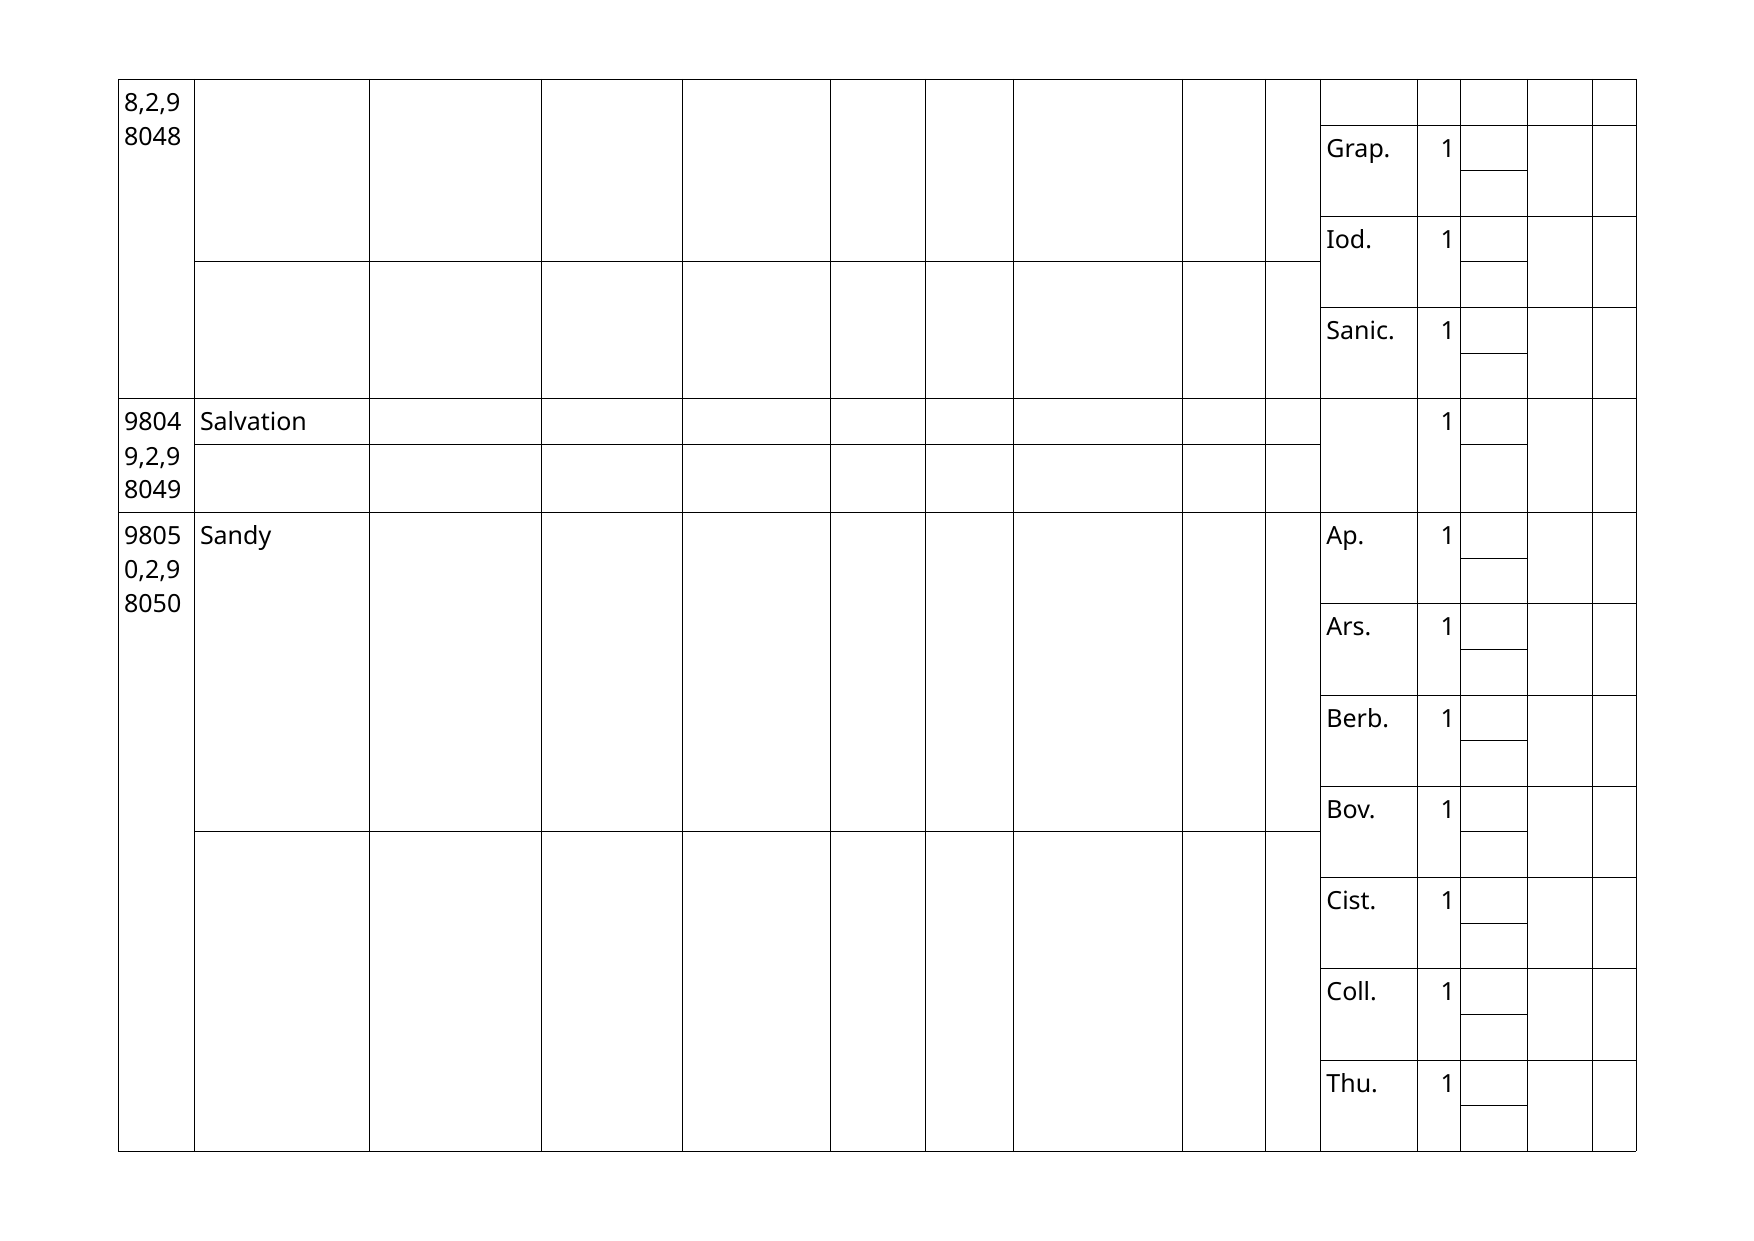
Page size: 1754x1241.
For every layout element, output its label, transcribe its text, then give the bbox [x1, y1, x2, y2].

table_cell Thu. [1321, 1061, 1417, 1151]
table_cell [1461, 878, 1527, 923]
table_cell [1593, 217, 1636, 307]
table_cell [1461, 969, 1527, 1014]
table_cell [370, 513, 541, 831]
table_cell [1528, 217, 1592, 307]
table_cell [1528, 787, 1592, 877]
table_cell [1183, 513, 1265, 831]
table_cell Salvation [195, 399, 369, 444]
table_cell [1266, 399, 1320, 444]
table_cell [1528, 308, 1592, 398]
table_cell [1528, 399, 1592, 512]
table_cell [926, 80, 1013, 261]
table_cell [1183, 832, 1265, 1151]
table_cell [1593, 308, 1636, 398]
table_cell [1593, 399, 1636, 512]
table_cell [1461, 126, 1527, 170]
table_cell 1 [1418, 126, 1460, 216]
table_cell [1461, 217, 1527, 261]
table_cell [831, 445, 925, 512]
table_cell [1014, 262, 1182, 398]
table_cell [831, 262, 925, 398]
table_cell [1266, 513, 1320, 831]
table_cell [1528, 80, 1592, 124]
table_cell [1461, 445, 1527, 512]
table_cell [1014, 399, 1182, 444]
table_cell [1461, 354, 1527, 398]
table_cell [831, 832, 925, 1151]
table_cell [926, 513, 1013, 831]
table_cell [1014, 80, 1182, 261]
table_cell [1528, 513, 1592, 603]
table_cell [1461, 787, 1527, 831]
table_cell [1461, 924, 1527, 968]
table_cell [1593, 604, 1636, 694]
table_cell [831, 80, 925, 261]
table_cell [1461, 80, 1527, 124]
table_cell [542, 832, 682, 1151]
table_cell [1183, 80, 1265, 261]
table_cell [1593, 80, 1636, 124]
table_cell 1 [1418, 513, 1460, 603]
table_cell 98049,2,98049 [119, 399, 194, 512]
table_cell [1321, 399, 1417, 512]
table_cell [1461, 513, 1527, 558]
table_cell [1014, 445, 1182, 512]
table_cell Ap. [1321, 513, 1417, 603]
table_cell Coll. [1321, 969, 1417, 1059]
table_cell [1528, 1061, 1592, 1151]
table_cell [1266, 262, 1320, 398]
table_cell [683, 445, 830, 512]
table_cell [1528, 696, 1592, 786]
table_cell [926, 445, 1013, 512]
table_cell [1528, 126, 1592, 216]
table_cell [683, 513, 830, 831]
table_cell [1266, 832, 1320, 1151]
table_cell [926, 399, 1013, 444]
table_cell [1461, 1015, 1527, 1059]
table_cell [370, 399, 541, 444]
table_cell 8,2,98048 [119, 80, 194, 398]
table_cell [195, 262, 369, 398]
table_cell [542, 445, 682, 512]
table_cell [1593, 696, 1636, 786]
table_cell [1321, 80, 1417, 124]
table_cell [542, 80, 682, 261]
table_cell Sandy [195, 513, 369, 831]
table_cell [683, 262, 830, 398]
table_cell 1 [1418, 787, 1460, 877]
table_cell [683, 399, 830, 444]
table_cell [1461, 832, 1527, 877]
table_cell 1 [1418, 217, 1460, 307]
table_cell [1183, 262, 1265, 398]
table_cell Sanic. [1321, 308, 1417, 398]
table_cell [1593, 126, 1636, 216]
table_cell [1461, 696, 1527, 740]
table_cell 98050,2,98050 [119, 513, 194, 1151]
table_cell [1528, 878, 1592, 968]
table_cell [542, 399, 682, 444]
table_cell [1461, 1106, 1527, 1151]
table_cell 1 [1418, 1061, 1460, 1151]
table_cell 1 [1418, 604, 1460, 694]
table_cell [1461, 399, 1527, 444]
table_cell [926, 262, 1013, 398]
table_cell 1 [1418, 878, 1460, 968]
table_cell [1461, 559, 1527, 603]
table_cell [1266, 80, 1320, 261]
table_cell Iod. [1321, 217, 1417, 307]
table_cell [831, 399, 925, 444]
table_cell [195, 80, 369, 261]
table_cell [1461, 604, 1527, 649]
table_cell [683, 80, 830, 261]
table_cell [1418, 80, 1460, 124]
table_cell Bov. [1321, 787, 1417, 877]
table_cell [831, 513, 925, 831]
table_cell [370, 262, 541, 398]
table_cell [1266, 445, 1320, 512]
table_cell [370, 445, 541, 512]
table_cell [195, 832, 369, 1151]
table_cell [1528, 969, 1592, 1059]
table_cell [370, 80, 541, 261]
table_cell [1593, 787, 1636, 877]
table_cell [1461, 650, 1527, 694]
table_cell [926, 832, 1013, 1151]
table_cell Ars. [1321, 604, 1417, 694]
table_cell [1461, 171, 1527, 216]
table_cell [1014, 832, 1182, 1151]
table_cell [542, 513, 682, 831]
table_cell [195, 445, 369, 512]
table_cell 1 [1418, 399, 1460, 512]
table_cell [1461, 741, 1527, 786]
table_cell 1 [1418, 308, 1460, 398]
table_cell Berb. [1321, 696, 1417, 786]
table_cell 1 [1418, 969, 1460, 1059]
table_cell 1 [1418, 696, 1460, 786]
table_cell Grap. [1321, 126, 1417, 216]
table_cell [1014, 513, 1182, 831]
table_cell [1528, 604, 1592, 694]
table_cell [683, 832, 830, 1151]
table_cell [1461, 308, 1527, 353]
table_cell Cist. [1321, 878, 1417, 968]
table_cell [1183, 445, 1265, 512]
table_cell [1593, 513, 1636, 603]
table_cell [1593, 1061, 1636, 1151]
table_cell [370, 832, 541, 1151]
table_cell [1461, 1061, 1527, 1105]
table_cell [1461, 262, 1527, 307]
table_cell [542, 262, 682, 398]
table_cell [1183, 399, 1265, 444]
table_cell [1593, 878, 1636, 968]
table_cell [1593, 969, 1636, 1059]
